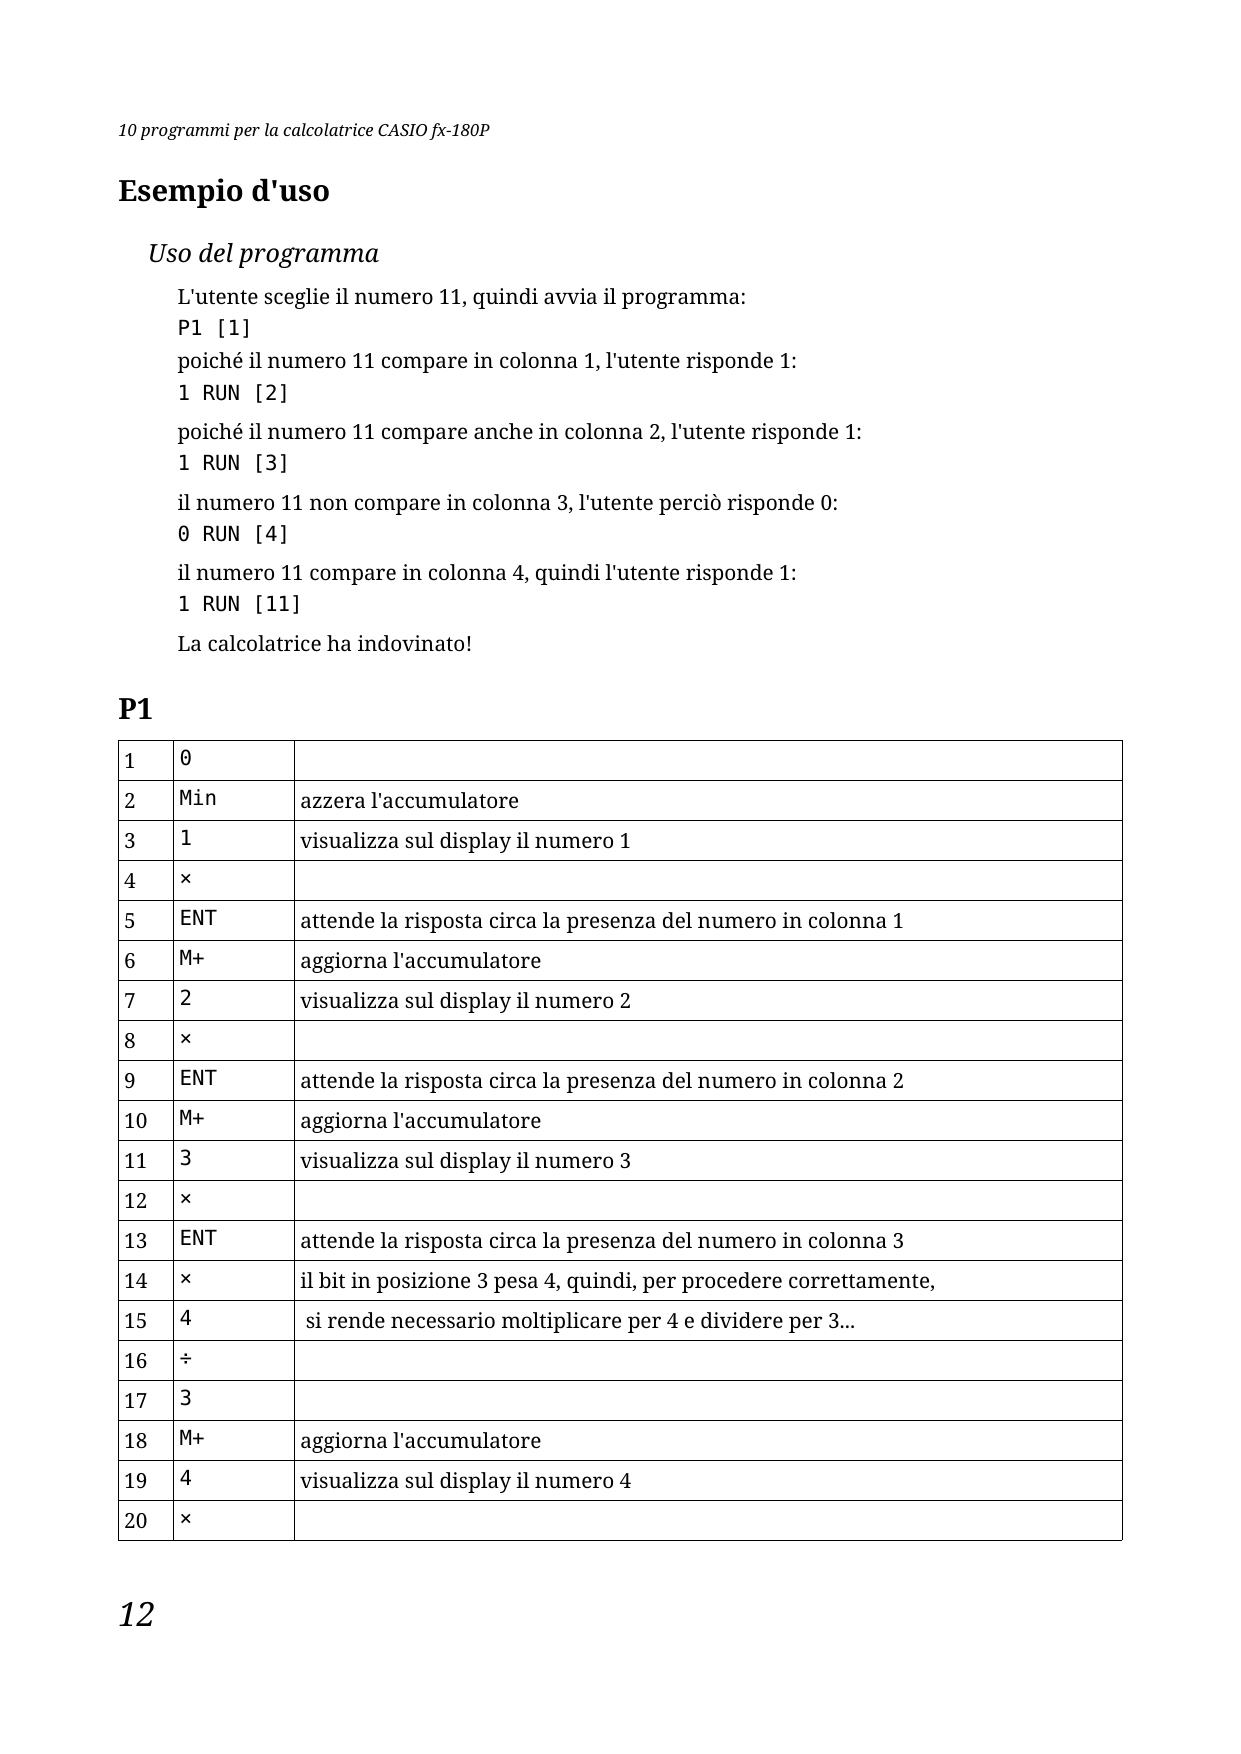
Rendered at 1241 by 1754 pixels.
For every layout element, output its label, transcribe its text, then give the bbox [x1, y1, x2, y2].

table_cell 18 [119, 1421, 173, 1460]
table_cell 4 [174, 1301, 294, 1340]
table_cell 20 [119, 1501, 173, 1540]
text L'utente sceglie il numero 11, quindi avvia il programma: [177, 282, 1122, 310]
table_cell 4 [119, 861, 173, 900]
table_cell visualizza sul display il numero 3 [295, 1141, 1122, 1180]
table_cell 8 [119, 1021, 173, 1060]
table_cell ENT [174, 1061, 294, 1100]
table_cell 7 [119, 981, 173, 1020]
text 1 RUN [2] [177, 381, 1122, 405]
table_cell 15 [119, 1301, 173, 1340]
table_cell × [174, 1021, 294, 1060]
table_cell 3 [119, 821, 173, 860]
text poiché il numero 11 compare in colonna 1, l'utente risponde 1: [177, 347, 1122, 375]
table_cell [295, 861, 1122, 900]
table_cell 1 [174, 821, 294, 860]
text 1 RUN [3] [177, 451, 1122, 476]
table_cell 3 [174, 1381, 294, 1420]
table_cell ENT [174, 901, 294, 940]
table_cell M+ [174, 1421, 294, 1460]
text il numero 11 non compare in colonna 3, l'utente perciò risponde 0: [177, 488, 1122, 516]
table_cell × [174, 861, 294, 900]
table_cell attende la risposta circa la presenza del numero in colonna 2 [295, 1061, 1122, 1100]
table_cell [295, 1021, 1122, 1060]
table_cell 2 [174, 981, 294, 1020]
table_cell 13 [119, 1221, 173, 1260]
table_cell [295, 1341, 1122, 1380]
table_cell × [174, 1181, 294, 1220]
text 0 RUN [4] [177, 522, 1122, 546]
text poiché il numero 11 compare anche in colonna 2, l'utente risponde 1: [177, 417, 1122, 446]
table_cell attende la risposta circa la presenza del numero in colonna 3 [295, 1221, 1122, 1260]
subtitle Uso del programma [148, 236, 1122, 269]
table_cell attende la risposta circa la presenza del numero in colonna 1 [295, 901, 1122, 940]
text La calcolatrice ha indovinato! [177, 629, 1122, 657]
table_cell Min [174, 781, 294, 820]
table_header [295, 741, 1122, 780]
table_cell visualizza sul display il numero 1 [295, 821, 1122, 860]
table_cell 17 [119, 1381, 173, 1420]
text P1 [1] [177, 316, 1122, 341]
table_cell 16 [119, 1341, 173, 1380]
table_cell 4 [174, 1461, 294, 1500]
table_cell 3 [174, 1141, 294, 1180]
table_cell 9 [119, 1061, 173, 1100]
table_cell 6 [119, 941, 173, 980]
table_cell 2 [119, 781, 173, 820]
table_cell visualizza sul display il numero 4 [295, 1461, 1122, 1500]
table_cell aggiorna l'accumulatore [295, 1421, 1122, 1460]
table_cell aggiorna l'accumulatore [295, 1101, 1122, 1140]
table_cell × [174, 1501, 294, 1540]
table_cell 12 [119, 1181, 173, 1220]
table_cell 14 [119, 1261, 173, 1300]
table_cell azzera l'accumulatore [295, 781, 1122, 820]
subtitle Esempio d'uso [118, 170, 1122, 210]
table_cell M+ [174, 1101, 294, 1140]
table_cell 11 [119, 1141, 173, 1180]
table_cell 5 [119, 901, 173, 940]
table_cell [295, 1381, 1122, 1420]
table_header 0 [174, 741, 294, 780]
text 1 RUN [11] [177, 592, 1122, 617]
subtitle P1 [118, 688, 1122, 728]
table_cell × [174, 1261, 294, 1300]
table_cell il bit in posizione 3 pesa 4, quindi, per procedere correttamente, [295, 1261, 1122, 1300]
table_cell [295, 1181, 1122, 1220]
table_cell M+ [174, 941, 294, 980]
table_cell 10 [119, 1101, 173, 1140]
table_cell si rende necessario moltiplicare per 4 e dividere per 3... [295, 1301, 1122, 1340]
table_header 1 [119, 741, 173, 780]
table_cell aggiorna l'accumulatore [295, 941, 1122, 980]
table_cell 19 [119, 1461, 173, 1500]
table_cell [295, 1501, 1122, 1540]
table_cell visualizza sul display il numero 2 [295, 981, 1122, 1020]
text il numero 11 compare in colonna 4, quindi l'utente risponde 1: [177, 558, 1122, 587]
table_cell ENT [174, 1221, 294, 1260]
table_cell ÷ [174, 1341, 294, 1380]
